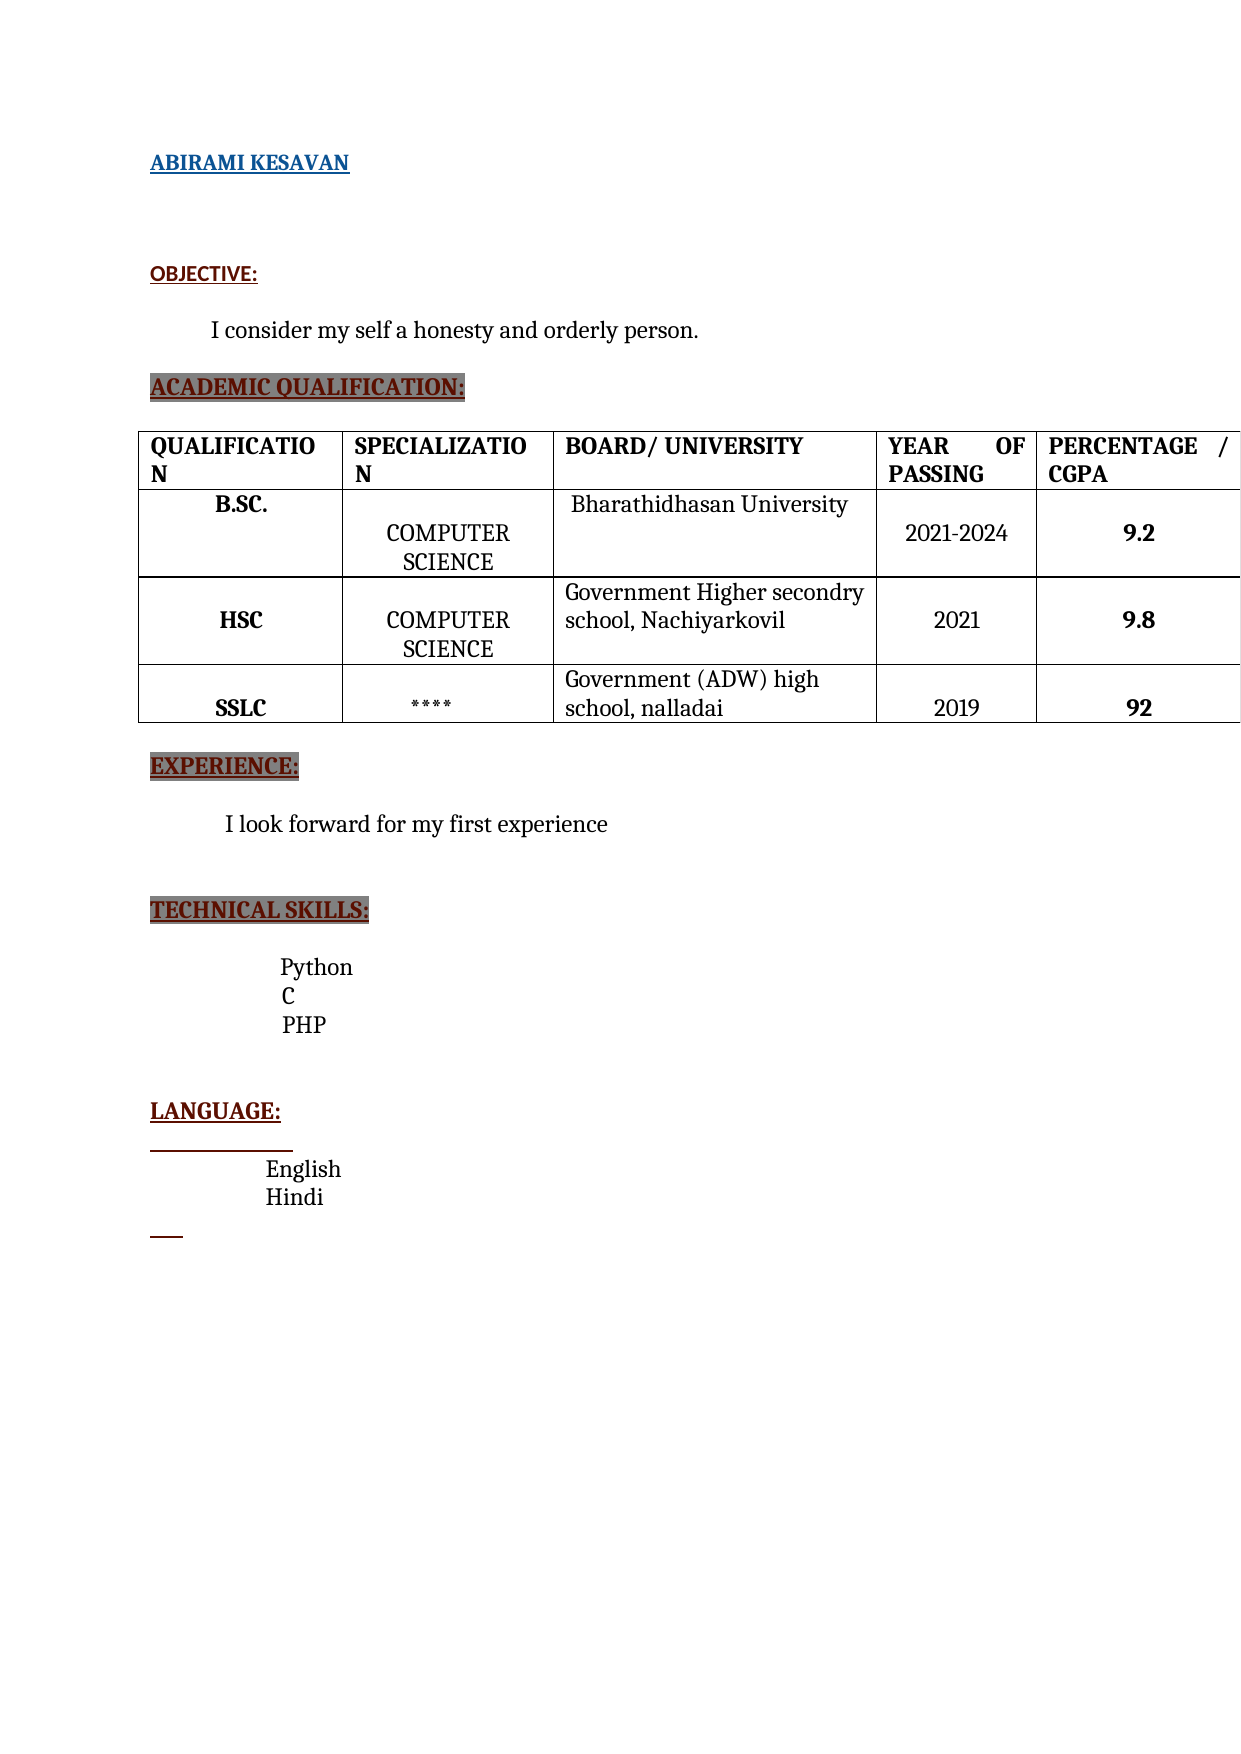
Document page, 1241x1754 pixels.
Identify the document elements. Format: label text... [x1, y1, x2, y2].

text I consider my self a honesty and orderly person. [150, 316, 1090, 344]
table_header YEAR OF PASSING [877, 432, 1036, 489]
table_header SPECIALIZATION [343, 432, 553, 489]
text PHP [150, 1011, 1090, 1039]
table_cell 2021-2024 [877, 490, 1036, 576]
table_cell Government Higher secondry school, Nachiyarkovil [554, 578, 876, 664]
table_cell 2019 [877, 665, 1036, 722]
table_cell COMPUTER SCIENCE [343, 490, 553, 576]
table_cell 2021 [877, 578, 1036, 664]
table_header QUALIFICATION [139, 432, 342, 489]
text ABIRAMI KESAVAN [150, 150, 1090, 176]
table_cell 9.2 [1037, 490, 1240, 576]
table_cell COMPUTER SCIENCE [343, 578, 553, 664]
text OBJECTIVE: [150, 259, 1090, 287]
table_cell Government (ADW) high school, nalladai [554, 665, 876, 722]
text EXPERIENCE: [150, 752, 1090, 781]
text ACADEMIC QUALIFICATION: [150, 373, 1090, 402]
table_cell HSC [139, 578, 342, 664]
text Hindi [150, 1183, 1090, 1212]
table_cell **** [343, 665, 553, 722]
text TECHNICAL SKILLS: [150, 896, 1090, 924]
text Python [150, 953, 1090, 982]
text C [150, 982, 1090, 1011]
text English [150, 1154, 1090, 1183]
table_cell Bharathidhasan University [554, 490, 876, 576]
table_header PERCENTAGE / CGPA [1037, 432, 1240, 489]
table_cell B.SC. [139, 490, 342, 576]
table_cell 9.8 [1037, 578, 1240, 664]
table_header BOARD/ UNIVERSITY [554, 432, 876, 489]
table_cell 92 [1037, 665, 1240, 722]
text I look forward for my first experience [150, 809, 1090, 838]
text LANGUAGE: [150, 1097, 1090, 1126]
table_cell SSLC [139, 665, 342, 722]
